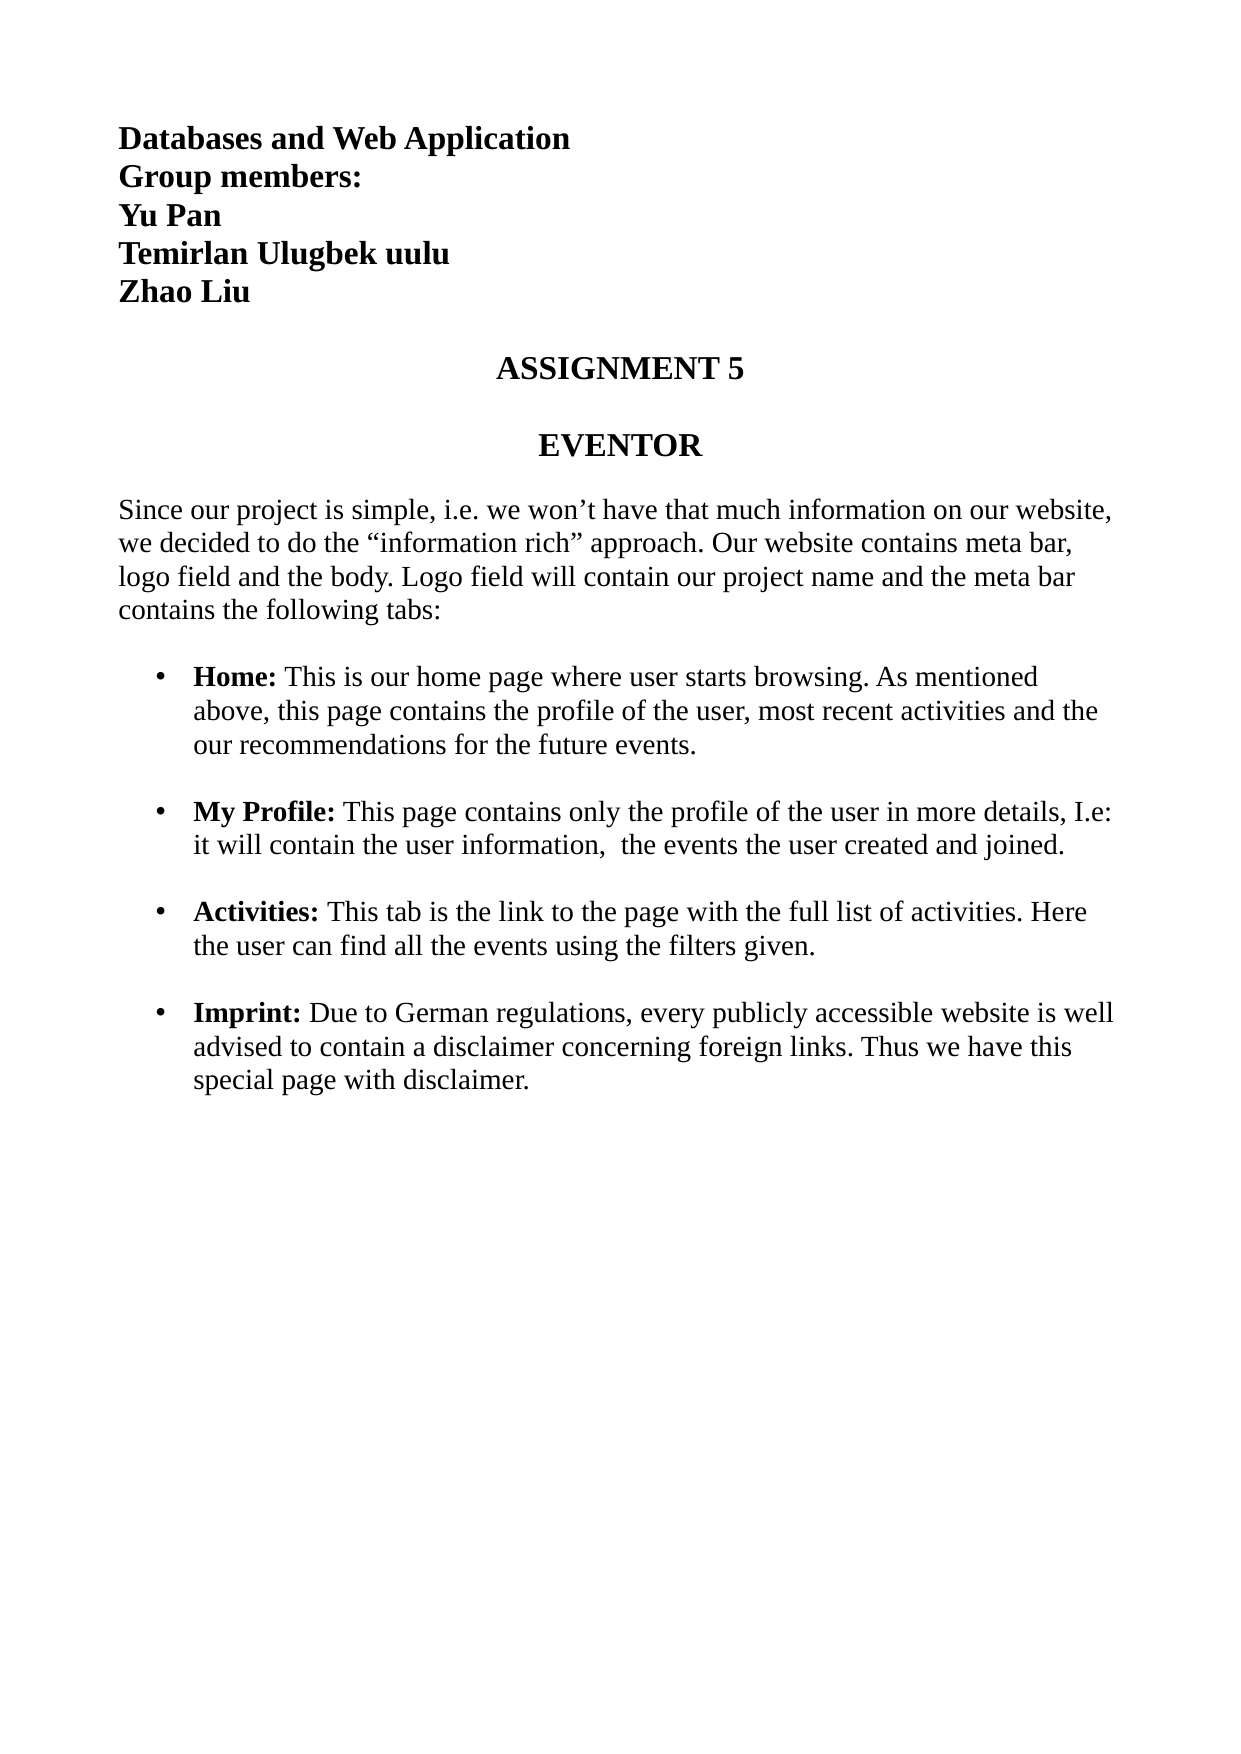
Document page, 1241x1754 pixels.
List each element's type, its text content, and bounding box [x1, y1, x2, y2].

list My Profile: This page contains only the profile of the user in more details, I.e: it will contain the user information, the events the user created and joined. [156, 794, 1122, 861]
text Temirlan Ulugbek uulu [118, 233, 1122, 271]
text Group members: [118, 156, 1122, 195]
text ASSIGNMENT 5 [118, 348, 1122, 386]
text Yu Pan [118, 195, 1122, 233]
list Imprint: Due to German regulations, every publicly accessible website is well advised to contain a disclaimer concerning foreign links. Thus we have this special page with disclaimer. [156, 995, 1122, 1096]
text Since our project is simple, i.e. we won’t have that much information on our website, we decided to do the “information rich” approach. Our website contains meta bar, logo field and the body. Logo field will contain our project name and the meta bar contains the following tabs: [118, 492, 1122, 626]
list Home: This is our home page where user starts browsing. As mentioned above, this page contains the profile of the user, most recent activities and the our recommendations for the future events. [156, 659, 1122, 760]
text Zhao Liu [118, 271, 1122, 310]
text Databases and Web Application [118, 118, 1122, 156]
text EVENTOR [118, 425, 1122, 463]
list Activities: This tab is the link to the page with the full list of activities. Here the user can find all the events using the filters given. [156, 894, 1122, 962]
